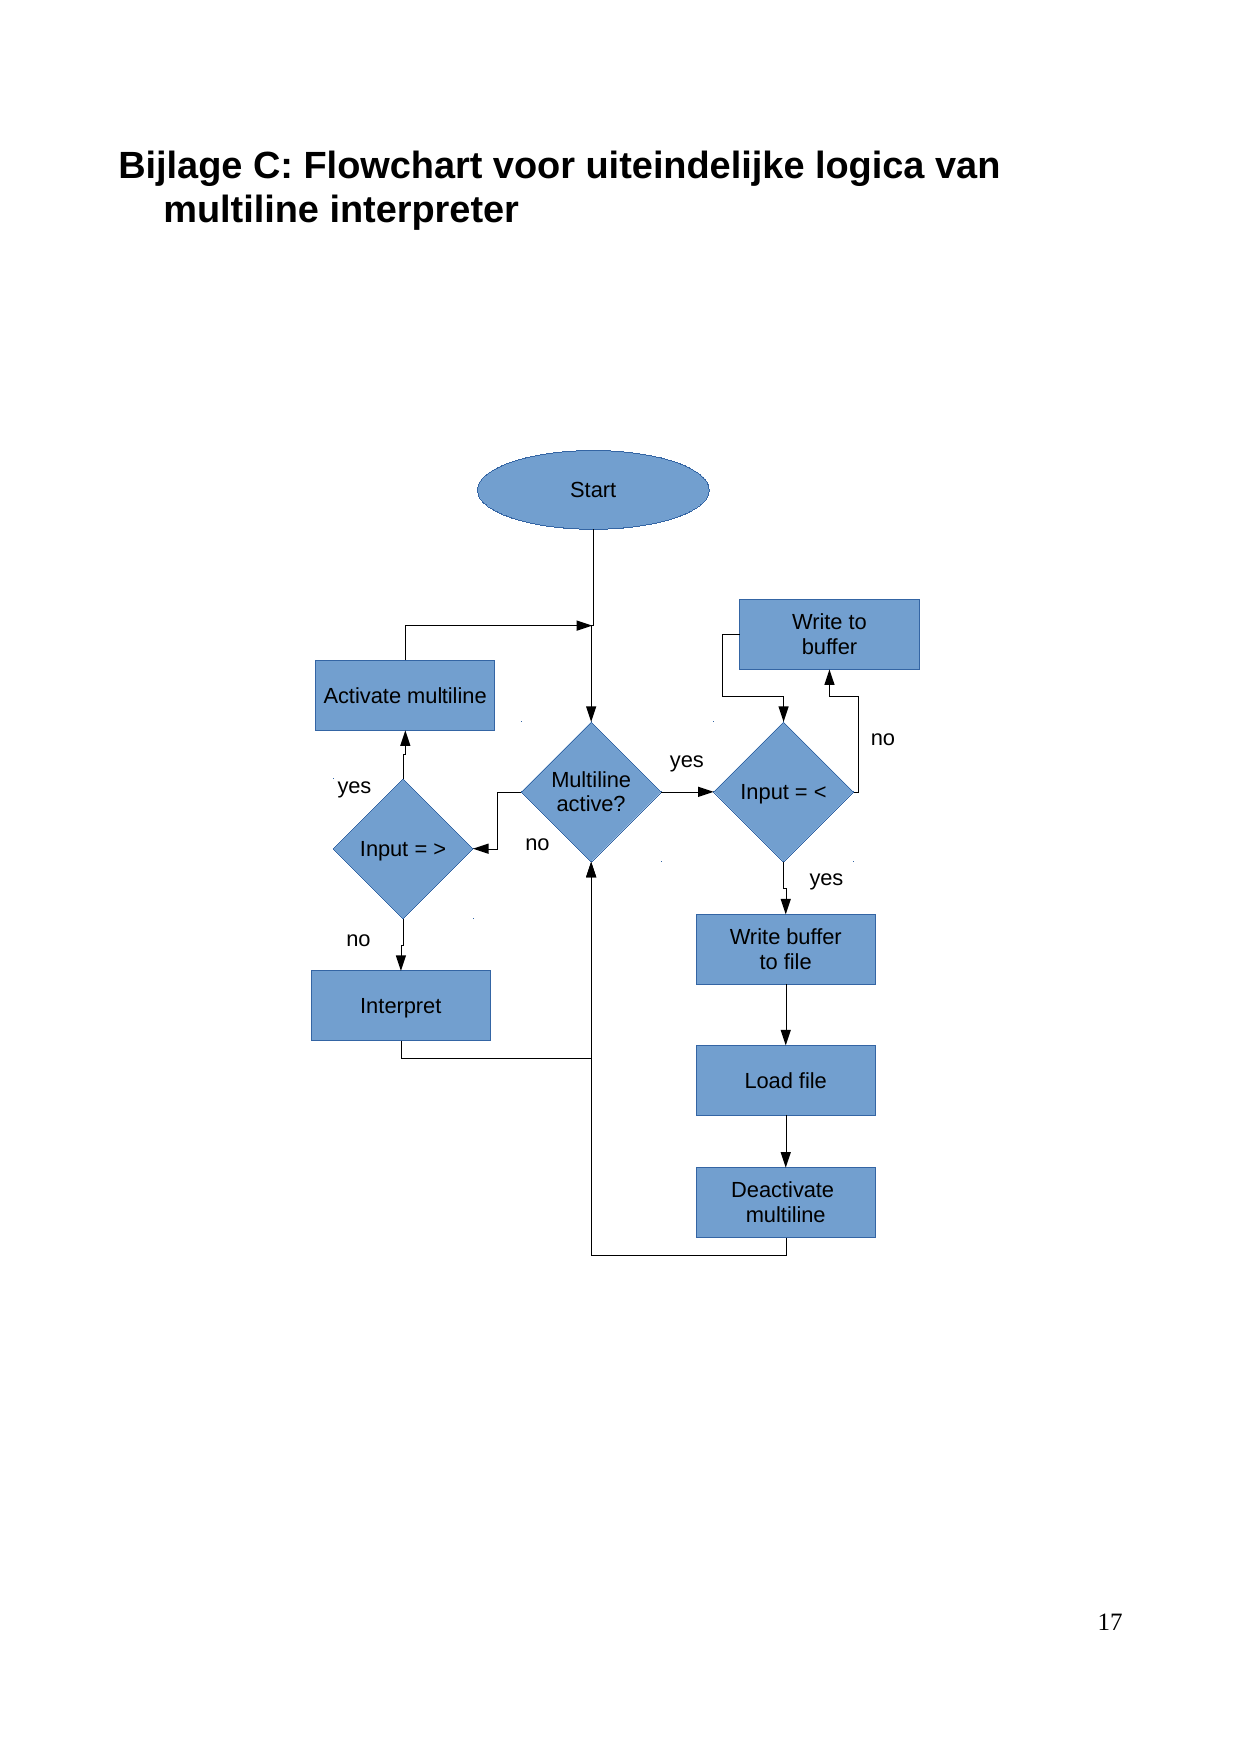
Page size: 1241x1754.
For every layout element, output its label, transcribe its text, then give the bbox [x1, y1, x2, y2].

subtitle Bijlage C: Flowchart voor uiteindelijke logica van multiline interpreter [118, 143, 1122, 230]
